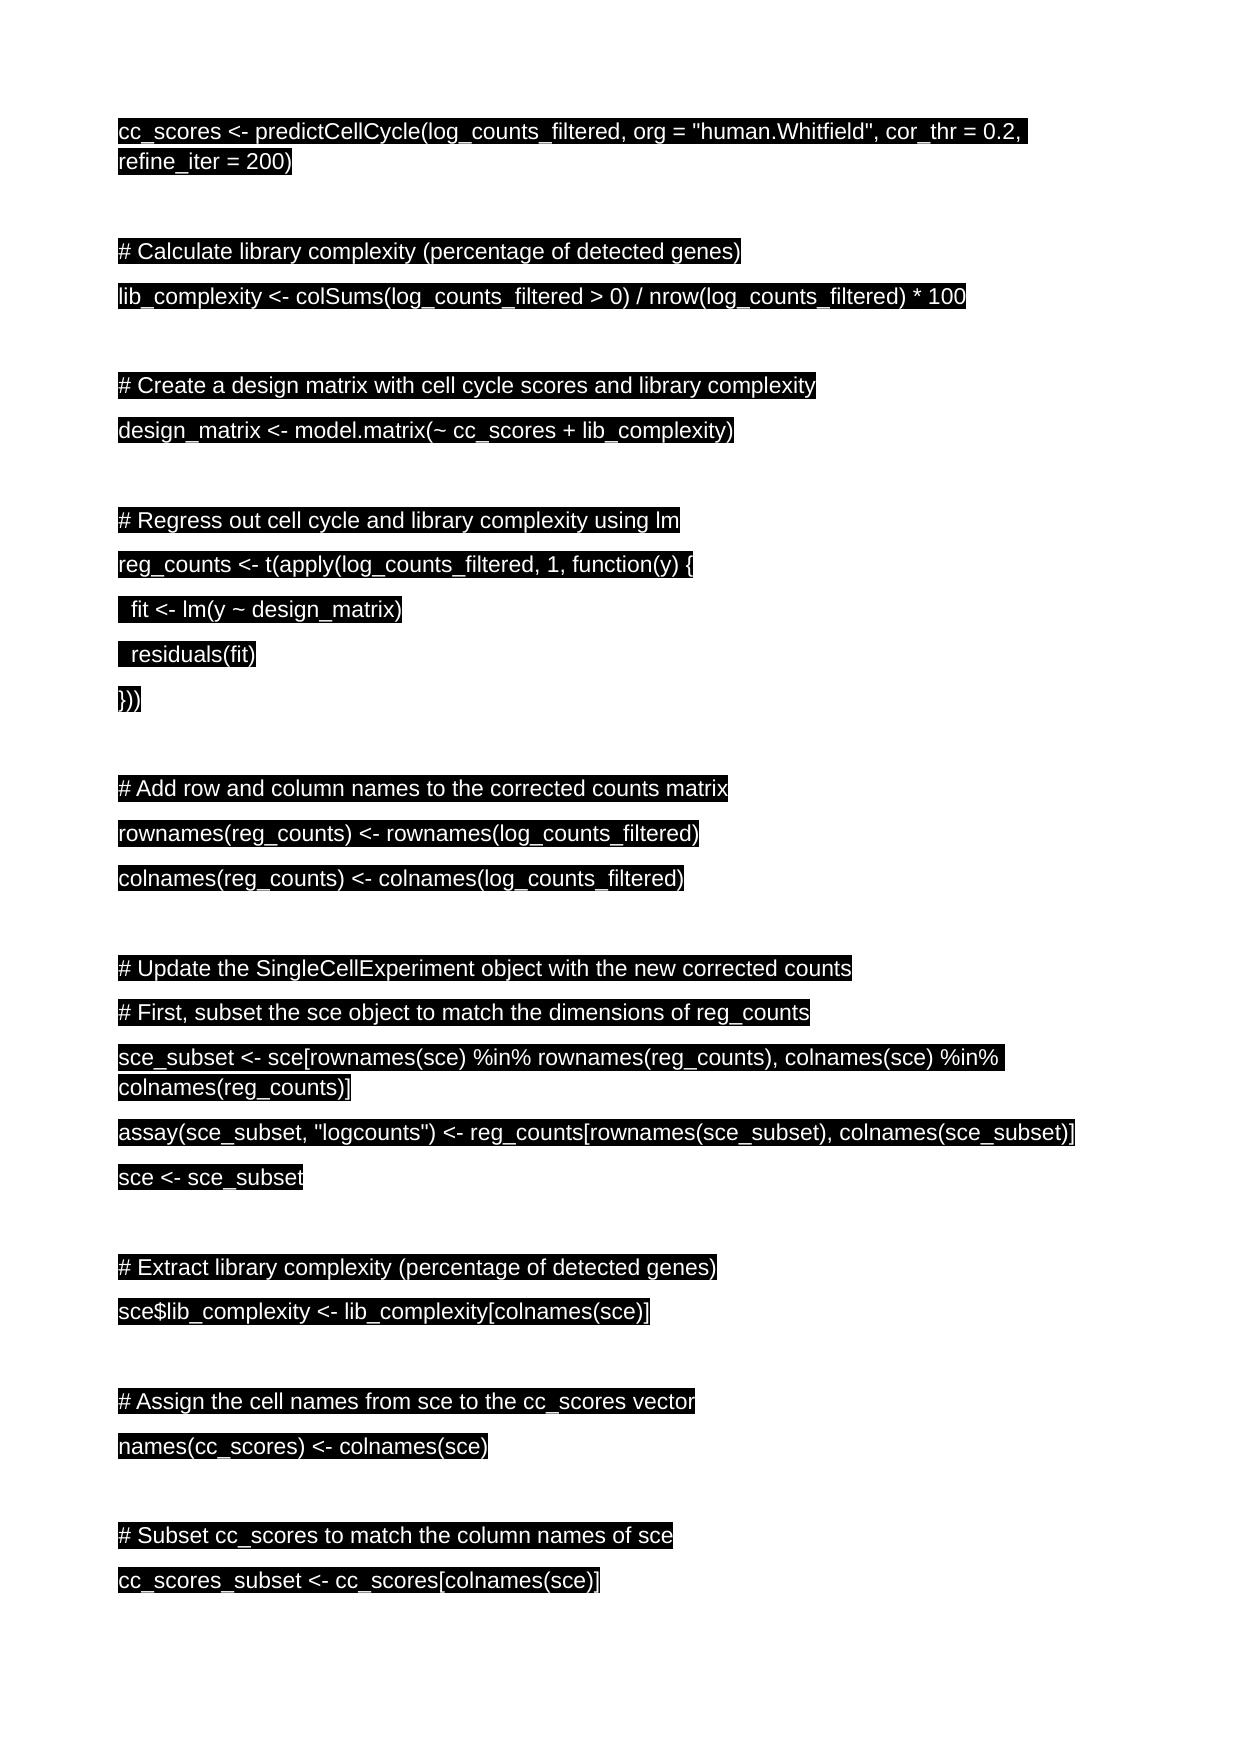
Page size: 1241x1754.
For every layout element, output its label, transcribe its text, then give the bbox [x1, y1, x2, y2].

text design_matrix <- model.matrix(~ cc_scores + lib_complexity) [118, 417, 1122, 443]
text # Add row and column names to the corrected counts matrix [118, 775, 1122, 802]
text names(cc_scores) <- colnames(sce) [118, 1433, 1122, 1459]
text cc_scores_subset <- cc_scores[colnames(sce)] [118, 1567, 1122, 1593]
text # Subset cc_scores to match the column names of sce [118, 1522, 1122, 1549]
text sce_subset <- sce[rownames(sce) %in% rownames(reg_counts), colnames(sce) %in% colnames(reg_counts)] [118, 1044, 1122, 1101]
text })) [118, 686, 1122, 712]
text assay(sce_subset, "logcounts") <- reg_counts[rownames(sce_subset), colnames(sce_subset)] [118, 1119, 1122, 1146]
text # Regress out cell cycle and library complexity using lm [118, 507, 1122, 533]
text cc_scores <- predictCellCycle(log_counts_filtered, org = "human.Whitfield", cor_thr = 0.2, refine_iter = 200) [118, 118, 1122, 175]
text residuals(fit) [118, 641, 1122, 667]
text fit <- lm(y ~ design_matrix) [118, 596, 1122, 623]
text reg_counts <- t(apply(log_counts_filtered, 1, function(y) { [118, 551, 1122, 578]
text # Calculate library complexity (percentage of detected genes) [118, 238, 1122, 264]
text rownames(reg_counts) <- rownames(log_counts_filtered) [118, 820, 1122, 847]
text lib_complexity <- colSums(log_counts_filtered > 0) / nrow(log_counts_filtered) * 100 [118, 283, 1122, 309]
text sce <- sce_subset [118, 1164, 1122, 1190]
text # Create a design matrix with cell cycle scores and library complexity [118, 372, 1122, 399]
text # First, subset the sce object to match the dimensions of reg_counts [118, 999, 1122, 1026]
text # Extract library complexity (percentage of detected genes) [118, 1253, 1122, 1280]
text # Update the SingleCellExperiment object with the new corrected counts [118, 954, 1122, 981]
text sce$lib_complexity <- lib_complexity[colnames(sce)] [118, 1298, 1122, 1325]
text colnames(reg_counts) <- colnames(log_counts_filtered) [118, 865, 1122, 891]
text # Assign the cell names from sce to the cc_scores vector [118, 1388, 1122, 1414]
